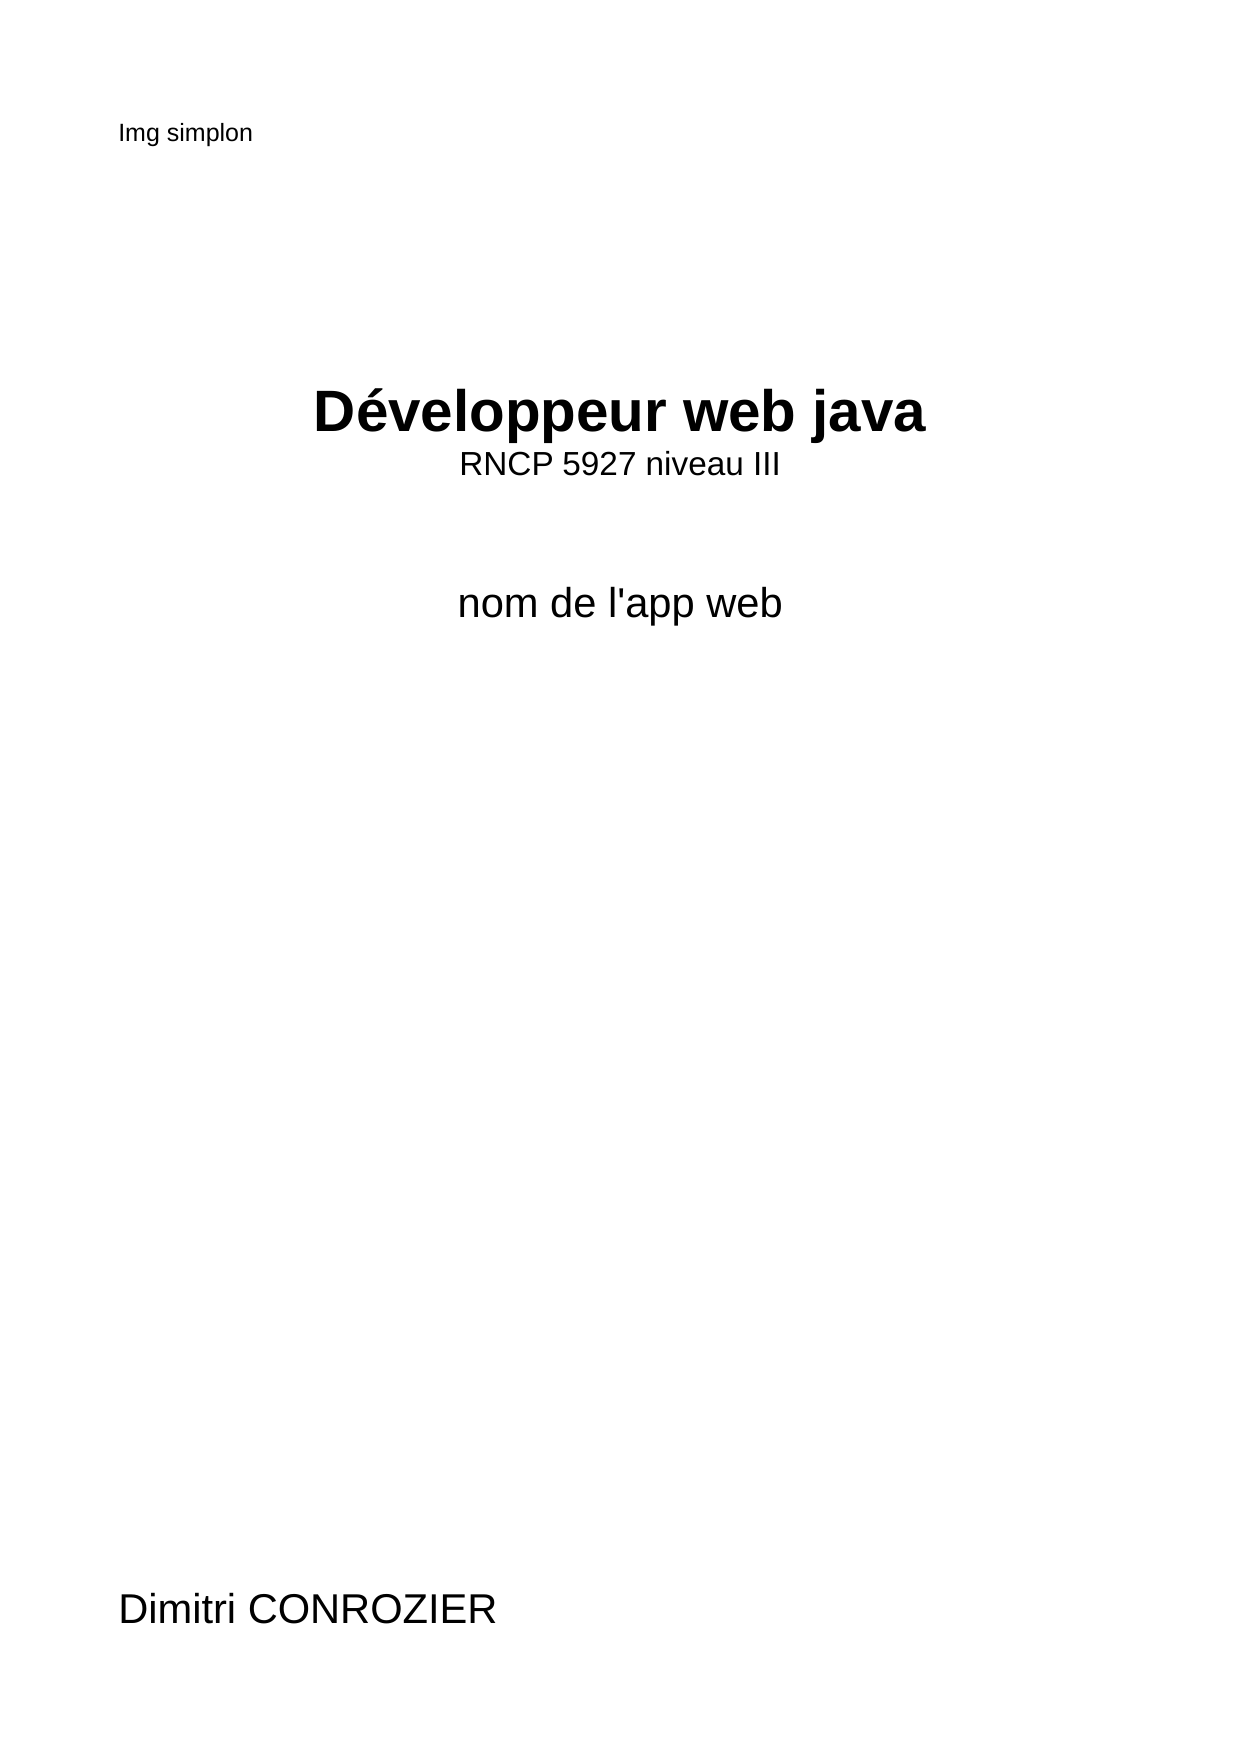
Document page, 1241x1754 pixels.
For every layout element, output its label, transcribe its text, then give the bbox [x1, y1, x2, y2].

text RNCP 5927 niveau III [118, 444, 1122, 482]
text Dimitri CONROZIER [118, 1584, 1122, 1632]
text Img simplon [118, 118, 1122, 147]
text nom de l'app web [118, 578, 1122, 626]
text Développeur web java [118, 377, 1122, 444]
